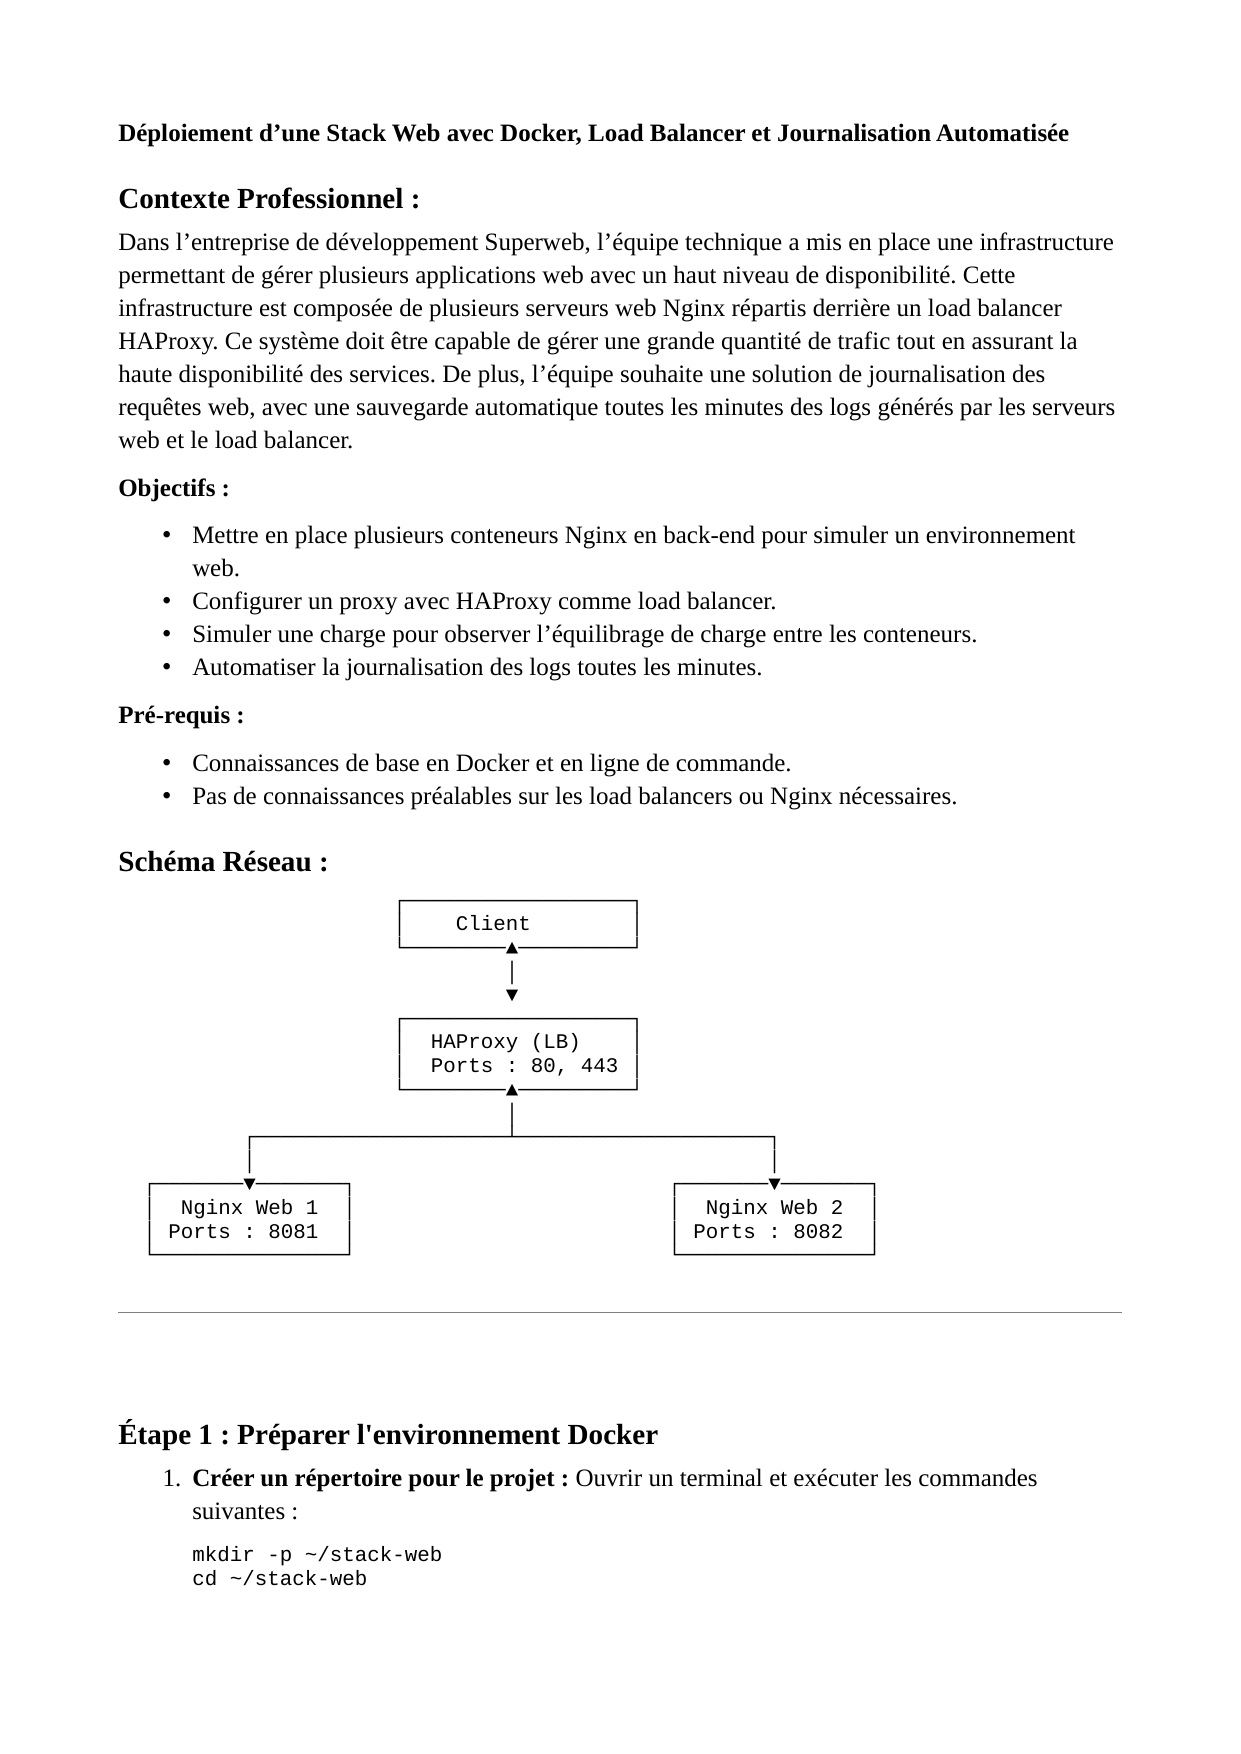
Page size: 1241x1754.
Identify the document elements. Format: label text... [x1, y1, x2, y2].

list mkdir -p ~/stack-web [162, 1544, 1122, 1568]
text └───────────────┘ └───────────────┘ [118, 1244, 1122, 1268]
text Pré-requis : [118, 700, 1122, 729]
text │ [118, 1102, 1122, 1126]
list Simuler une charge pour observer l’équilibrage de charge entre les conteneurs. [162, 619, 1122, 648]
list cd ~/stack-web [162, 1568, 1122, 1591]
text │ Ports : 8081 │ │ Ports : 8082 │ [875, 1221, 1122, 1244]
text Déploiement d’une Stack Web avec Docker, Load Balancer et Journalisation Automatisée [118, 118, 1122, 147]
text ┌────────────────────┴────────────────────┐ [118, 1126, 1122, 1150]
text │ Ports : 8081 │ │ Ports : 8082 │ [675, 1221, 874, 1244]
text │ Client │ [118, 913, 1122, 937]
subtitle Étape 1 : Préparer l'environnement Docker [118, 1417, 1122, 1451]
list Automatiser la journalisation des logs toutes les minutes. [162, 652, 1122, 681]
text │ [512, 961, 1122, 984]
text ┌───────▼───────┐ ┌───────▼───────┐ [118, 1173, 1122, 1197]
text │ Ports : 8081 │ │ Ports : 8082 │ [150, 1221, 349, 1244]
text ┌──────────────────┐ [118, 890, 1122, 913]
list Mettre en place plusieurs conteneurs Nginx en back-end pour simuler un environnement web. [162, 520, 1122, 582]
text Objectifs : [118, 473, 1122, 501]
text └────────▲─────────┘ [118, 1079, 1122, 1102]
text │ Ports : 80, 443 │ [118, 1055, 1122, 1079]
text │ HAProxy (LB) │ [118, 1032, 1122, 1055]
text │ [118, 961, 511, 984]
text │ │ [250, 1150, 774, 1173]
list Créer un répertoire pour le projet : Ouvrir un terminal et exécuter les commandes suivantes : [162, 1463, 1122, 1525]
text │ Ports : 8081 │ │ Ports : 8082 │ [118, 1221, 149, 1244]
list Connaissances de base en Docker et en ligne de commande. [162, 748, 1122, 777]
subtitle Contexte Professionnel : [118, 181, 1122, 214]
text Dans l’entreprise de développement Superweb, l’équipe technique a mis en place une infrastructure permettant de gérer plusieurs applications web avec un haut niveau de disponibilité. Cette infrastructure est composée de plusieurs serveurs web Nginx répartis derrière un load balancer HAProxy. Ce système doit être capable de gérer une grande quantité de trafic tout en assurant la haute disponibilité des services. De plus, l’équipe souhaite une solution de journalisation des requêtes web, avec une sauvegarde automatique toutes les minutes des logs générés par les serveurs web et le load balancer. [118, 227, 1122, 453]
text │ Ports : 8081 │ │ Ports : 8082 │ [350, 1221, 674, 1244]
text │ │ [775, 1150, 1122, 1173]
text └────────▲─────────┘ [118, 937, 1122, 961]
list Configurer un proxy avec HAProxy comme load balancer. [162, 586, 1122, 615]
subtitle Schéma Réseau : [118, 844, 1122, 877]
list Pas de connaissances préalables sur les load balancers ou Nginx nécessaires. [162, 781, 1122, 810]
text ▼ [118, 984, 1122, 1008]
text ┌──────────────────┐ [118, 1008, 1122, 1032]
text │ Nginx Web 1 │ │ Nginx Web 2 │ [118, 1197, 1122, 1221]
text │ │ [118, 1150, 249, 1173]
